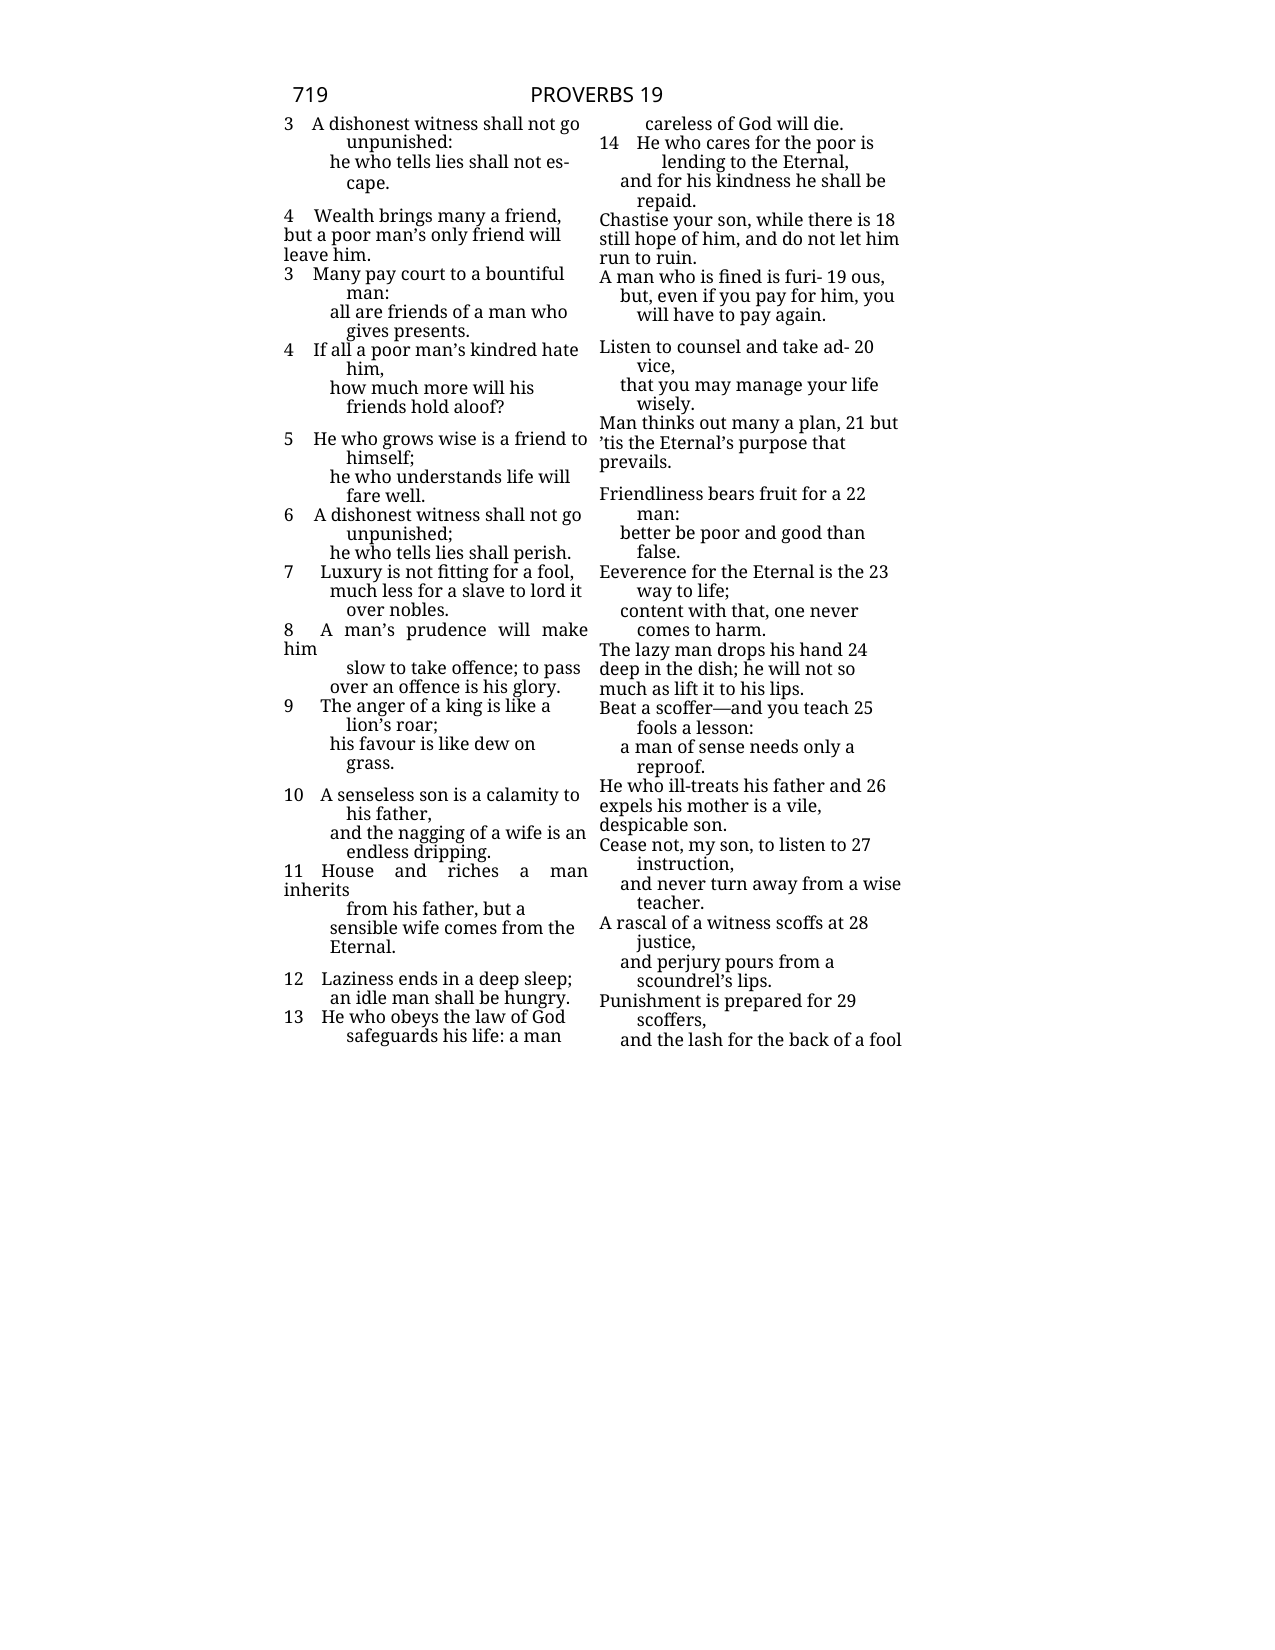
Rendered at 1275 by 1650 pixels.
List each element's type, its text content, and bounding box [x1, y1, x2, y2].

text slow to take offence; to pass over an offence is his glory. [329, 659, 588, 697]
text him, [329, 360, 588, 379]
list A senseless son is a calamity to [284, 786, 588, 805]
text an idle man shall be hungry. [329, 989, 588, 1008]
text Chastise your son, while there is 18 still hope of him, and do not let him run to ruin. [599, 211, 904, 268]
list Luxury is not fitting for a fool, [284, 563, 588, 583]
text and perjury pours from a scoundrel’s lips. [620, 952, 904, 991]
text and the nagging of a wife is an endless dripping. [329, 824, 588, 862]
list He who cares for the poor is [599, 134, 904, 153]
text The lazy man drops his hand 24 deep in the dish; he will not so much as lift it to his lips. [599, 641, 904, 699]
text Friendliness bears fruit for a 22 man: [599, 485, 904, 524]
list A dishonest witness shall not go [284, 115, 588, 134]
list A dishonest witness shall not go [284, 506, 588, 525]
list Many pay court to a bountiful [284, 265, 588, 284]
text himself; [329, 449, 588, 468]
list Laziness ends in a deep sleep; [284, 970, 588, 989]
text a man of sense needs only a reproof. [620, 738, 904, 777]
text Man thinks out many a plan, 21 but ’tis the Eternal’s purpose that prevails. [599, 414, 904, 472]
text content with that, one never comes to harm. [620, 602, 904, 641]
text Eeverence for the Eternal is the 23 way to life; [599, 563, 904, 602]
text and the lash for the back of a fool [620, 1030, 904, 1050]
list House and riches a man inherits [284, 862, 588, 900]
text safeguards his life: a man [329, 1027, 588, 1046]
list He who obeys the law of God [284, 1008, 588, 1027]
text Punishment is prepared for 29 scoffers, [599, 991, 904, 1030]
text Cease not, my son, to listen to 27 instruction, [599, 836, 904, 874]
text he who understands life will fare well. [329, 468, 588, 506]
text he who tells lies shall not es­cape. [329, 152, 588, 193]
text better be poor and good than false. [620, 524, 904, 563]
text unpunished: [329, 134, 588, 152]
text and never turn away from a wise teacher. [620, 874, 904, 913]
list The anger of a king is like a [284, 697, 588, 716]
text lending to the Eternal, [645, 153, 904, 172]
text A rascal of a witness scoffs at 28 justice, [599, 913, 904, 952]
text lion’s roar; [329, 716, 588, 735]
list If all a poor man’s kindred hate [284, 341, 588, 360]
text all are friends of a man who gives presents. [329, 303, 588, 341]
text Beat a scoffer—and you teach 25 fools a lesson: [599, 699, 904, 738]
text how much more will his friends hold aloof? [329, 379, 588, 418]
list A man’s prudence will make him [284, 621, 588, 659]
text that you may manage your life wisely. [620, 376, 904, 414]
text unpunished; [329, 525, 588, 544]
text and for his kindness he shall be repaid. [620, 172, 904, 211]
text his father, [329, 805, 588, 824]
text man: [329, 284, 588, 303]
text Listen to counsel and take ad- 20 vice, [599, 338, 904, 376]
text he who tells lies shall perish. [329, 544, 588, 563]
text his favour is like dew on grass. [329, 735, 588, 773]
text He who ill-treats his father and 26 expels his mother is a vile, despicable son. [599, 777, 904, 836]
text careless of God will die. [645, 115, 904, 134]
text from his father, but a sensible wife comes from the Eternal. [329, 900, 588, 957]
text but, even if you pay for him, you will have to pay again. [620, 287, 904, 325]
list Wealth brings many a friend, but a poor man’s only friend will leave him. [284, 207, 588, 265]
text much less for a slave to lord it over nobles. [329, 583, 588, 621]
text A man who is fined is furi- 19 ous, [599, 268, 904, 287]
list He who grows wise is a friend to [284, 430, 588, 449]
